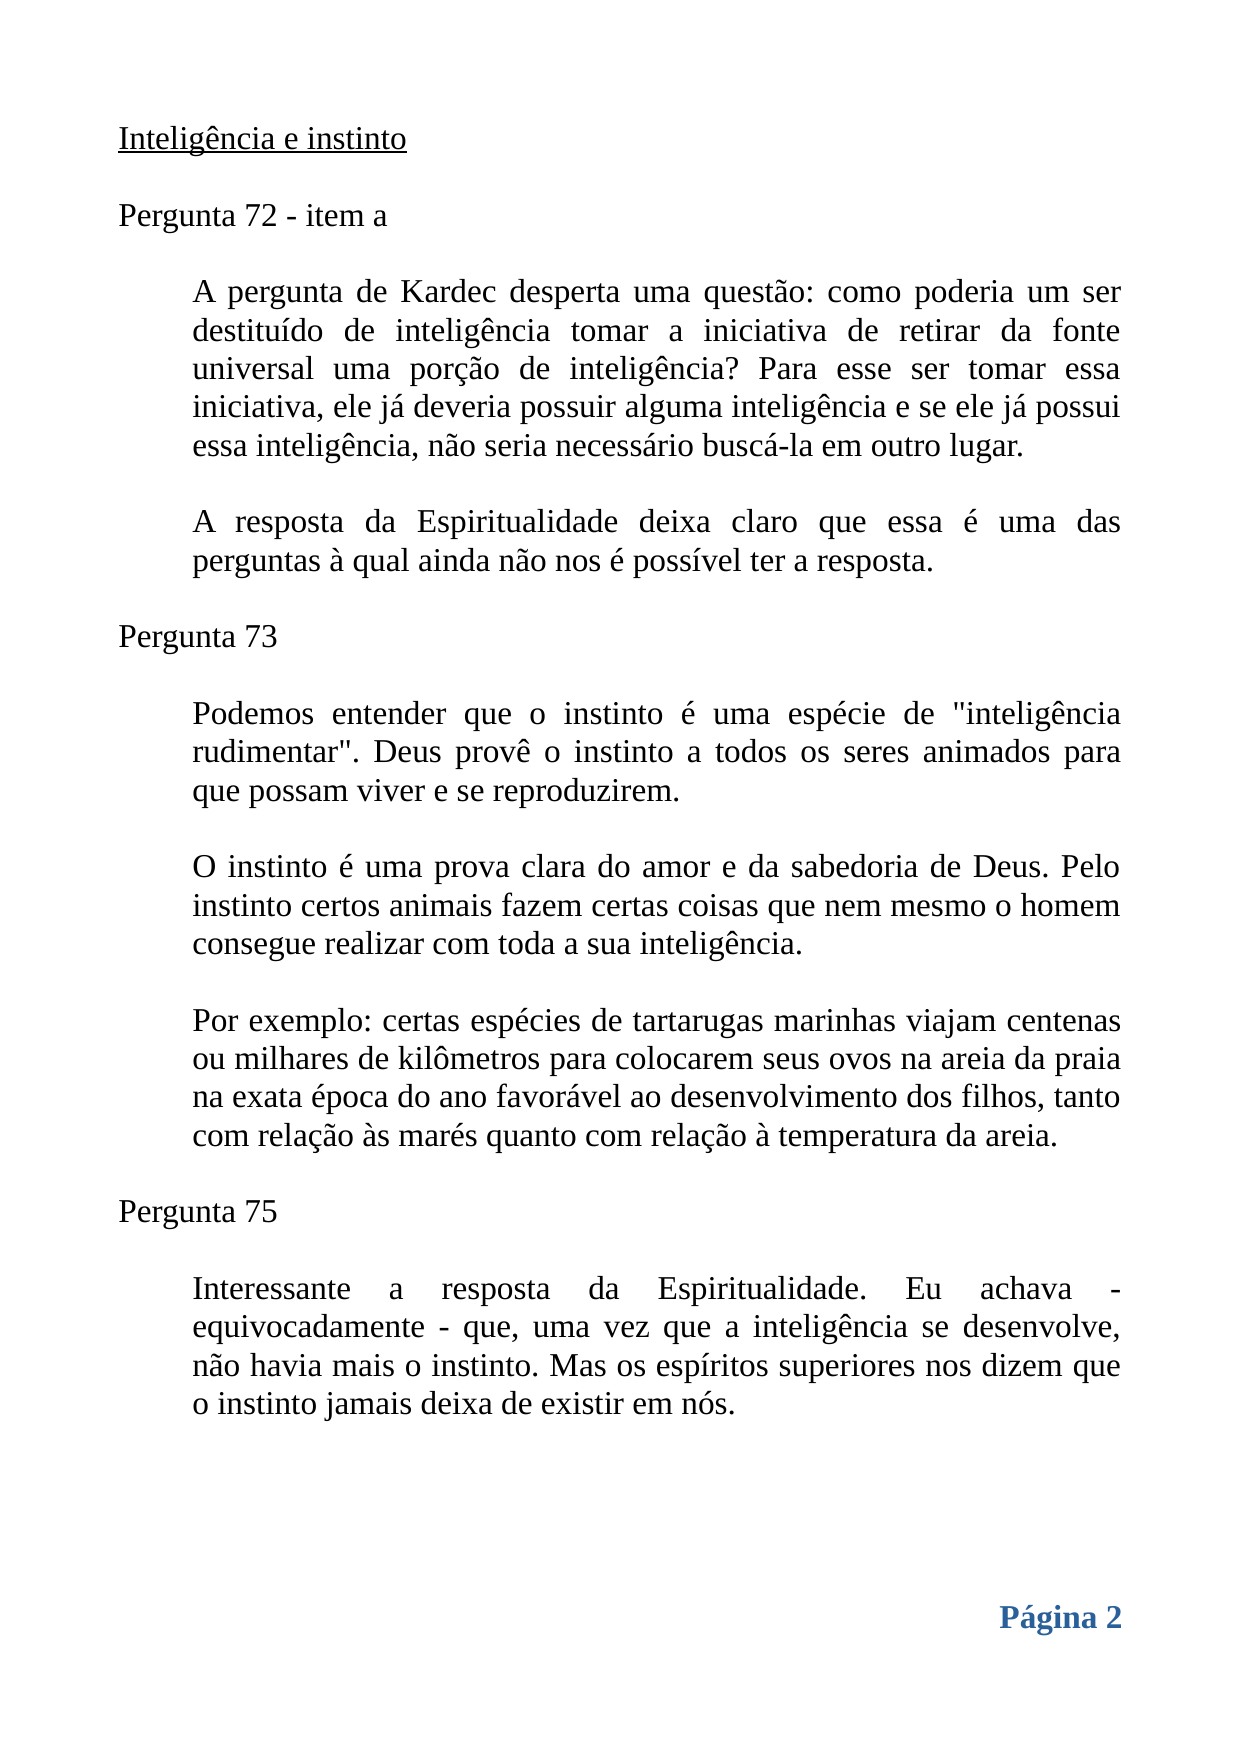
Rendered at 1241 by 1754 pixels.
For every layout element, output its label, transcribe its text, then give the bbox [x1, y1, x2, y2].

text O instinto é uma prova clara do amor e da sabedoria de Deus. Pelo instinto certos animais fazem certas coisas que nem mesmo o homem consegue realizar com toda a sua inteligência. [192, 846, 1122, 961]
text A resposta da Espiritualidade deixa claro que essa é uma das perguntas à qual ainda não nos é possível ter a resposta. [192, 501, 1122, 578]
text Podemos entender que o instinto é uma espécie de "inteligência rudimentar". Deus provê o instinto a todos os seres animados para que possam viver e se reproduzirem. [192, 693, 1122, 808]
text Pergunta 75 [118, 1191, 1122, 1230]
text Por exemplo: certas espécies de tartarugas marinhas viajam centenas ou milhares de kilômetros para colocarem seus ovos na areia da praia na exata época do ano favorável ao desenvolvimento dos filhos, tanto com relação às marés quanto com relação à temperatura da areia. [192, 1000, 1122, 1153]
text A pergunta de Kardec desperta uma questão: como poderia um ser destituído de inteligência tomar a iniciativa de retirar da fonte universal uma porção de inteligência? Para esse ser tomar essa iniciativa, ele já deveria possuir alguma inteligência e se ele já possui essa inteligência, não seria necessário buscá-la em outro lugar. [192, 271, 1122, 463]
text Pergunta 73 [118, 616, 1122, 655]
text Pergunta 72 - item a [118, 195, 1122, 233]
text Inteligência e instinto [118, 118, 1122, 156]
text Interessante a resposta da Espiritualidade. Eu achava - equivocadamente - que, uma vez que a inteligência se desenvolve, não havia mais o instinto. Mas os espíritos superiores nos dizem que o instinto jamais deixa de existir em nós. [192, 1268, 1122, 1421]
